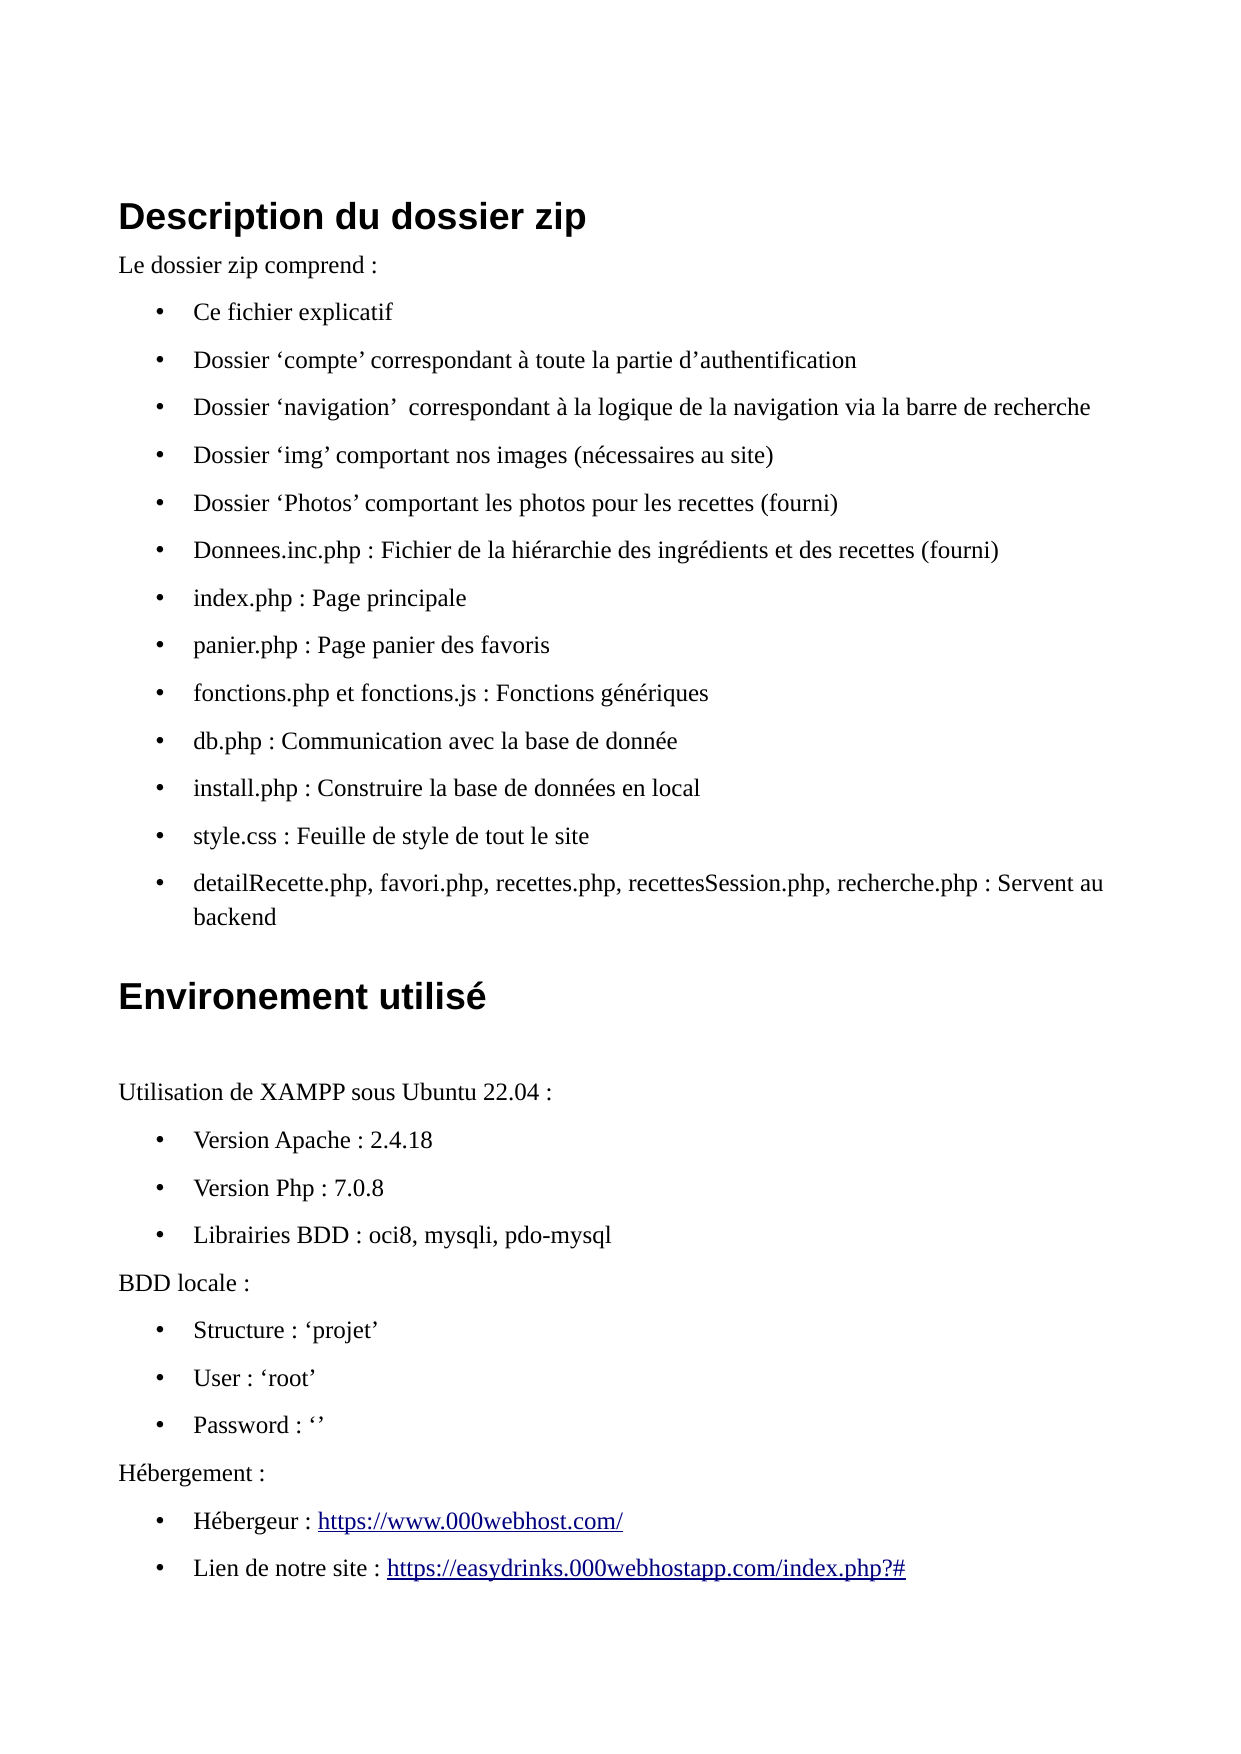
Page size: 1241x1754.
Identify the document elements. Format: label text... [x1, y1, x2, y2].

list Hébergeur : https://www.000webhost.com/ [156, 1506, 1122, 1534]
list Dossier ‘compte’ correspondant à toute la partie d’authentification [156, 345, 1122, 374]
list Donnees.inc.php : Fichier de la hiérarchie des ingrédients et des recettes (fourni) [156, 535, 1122, 564]
subtitle Environement utilisé [118, 974, 1122, 1017]
list Dossier ‘img’ comportant nos images (nécessaires au site) [156, 440, 1122, 469]
list Structure : ‘projet’ [156, 1315, 1122, 1344]
list Ce fichier explicatif [156, 297, 1122, 326]
text Hébergement : [118, 1458, 1122, 1487]
list Dossier ‘navigation’ correspondant à la logique de la navigation via la barre de recherche [156, 392, 1122, 421]
list Dossier ‘Photos’ comportant les photos pour les recettes (fourni) [156, 488, 1122, 516]
list db.php : Communication avec la base de donnée [156, 726, 1122, 754]
list install.php : Construire la base de données en local [156, 773, 1122, 802]
list Librairies BDD : oci8, mysqli, pdo-mysql [156, 1220, 1122, 1249]
list Version Php : 7.0.8 [156, 1173, 1122, 1201]
text Utilisation de XAMPP sous Ubuntu 22.04 : [118, 1077, 1122, 1106]
list detailRecette.php, favori.php, recettes.php, recettesSession.php, recherche.php : Servent au backend [156, 868, 1122, 930]
list index.php : Page principale [156, 583, 1122, 612]
list Lien de notre site : https://easydrinks.000webhostapp.com/index.php?# [156, 1553, 1122, 1582]
text Le dossier zip comprend : [118, 250, 1122, 278]
subtitle Description du dossier zip [118, 194, 1122, 237]
list style.css : Feuille de style de tout le site [156, 821, 1122, 850]
list User : ‘root’ [156, 1363, 1122, 1392]
text BDD locale : [118, 1268, 1122, 1297]
list panier.php : Page panier des favoris [156, 631, 1122, 659]
list Password : ‘’ [156, 1411, 1122, 1439]
list Version Apache : 2.4.18 [156, 1125, 1122, 1154]
list fonctions.php et fonctions.js : Fonctions génériques [156, 678, 1122, 707]
